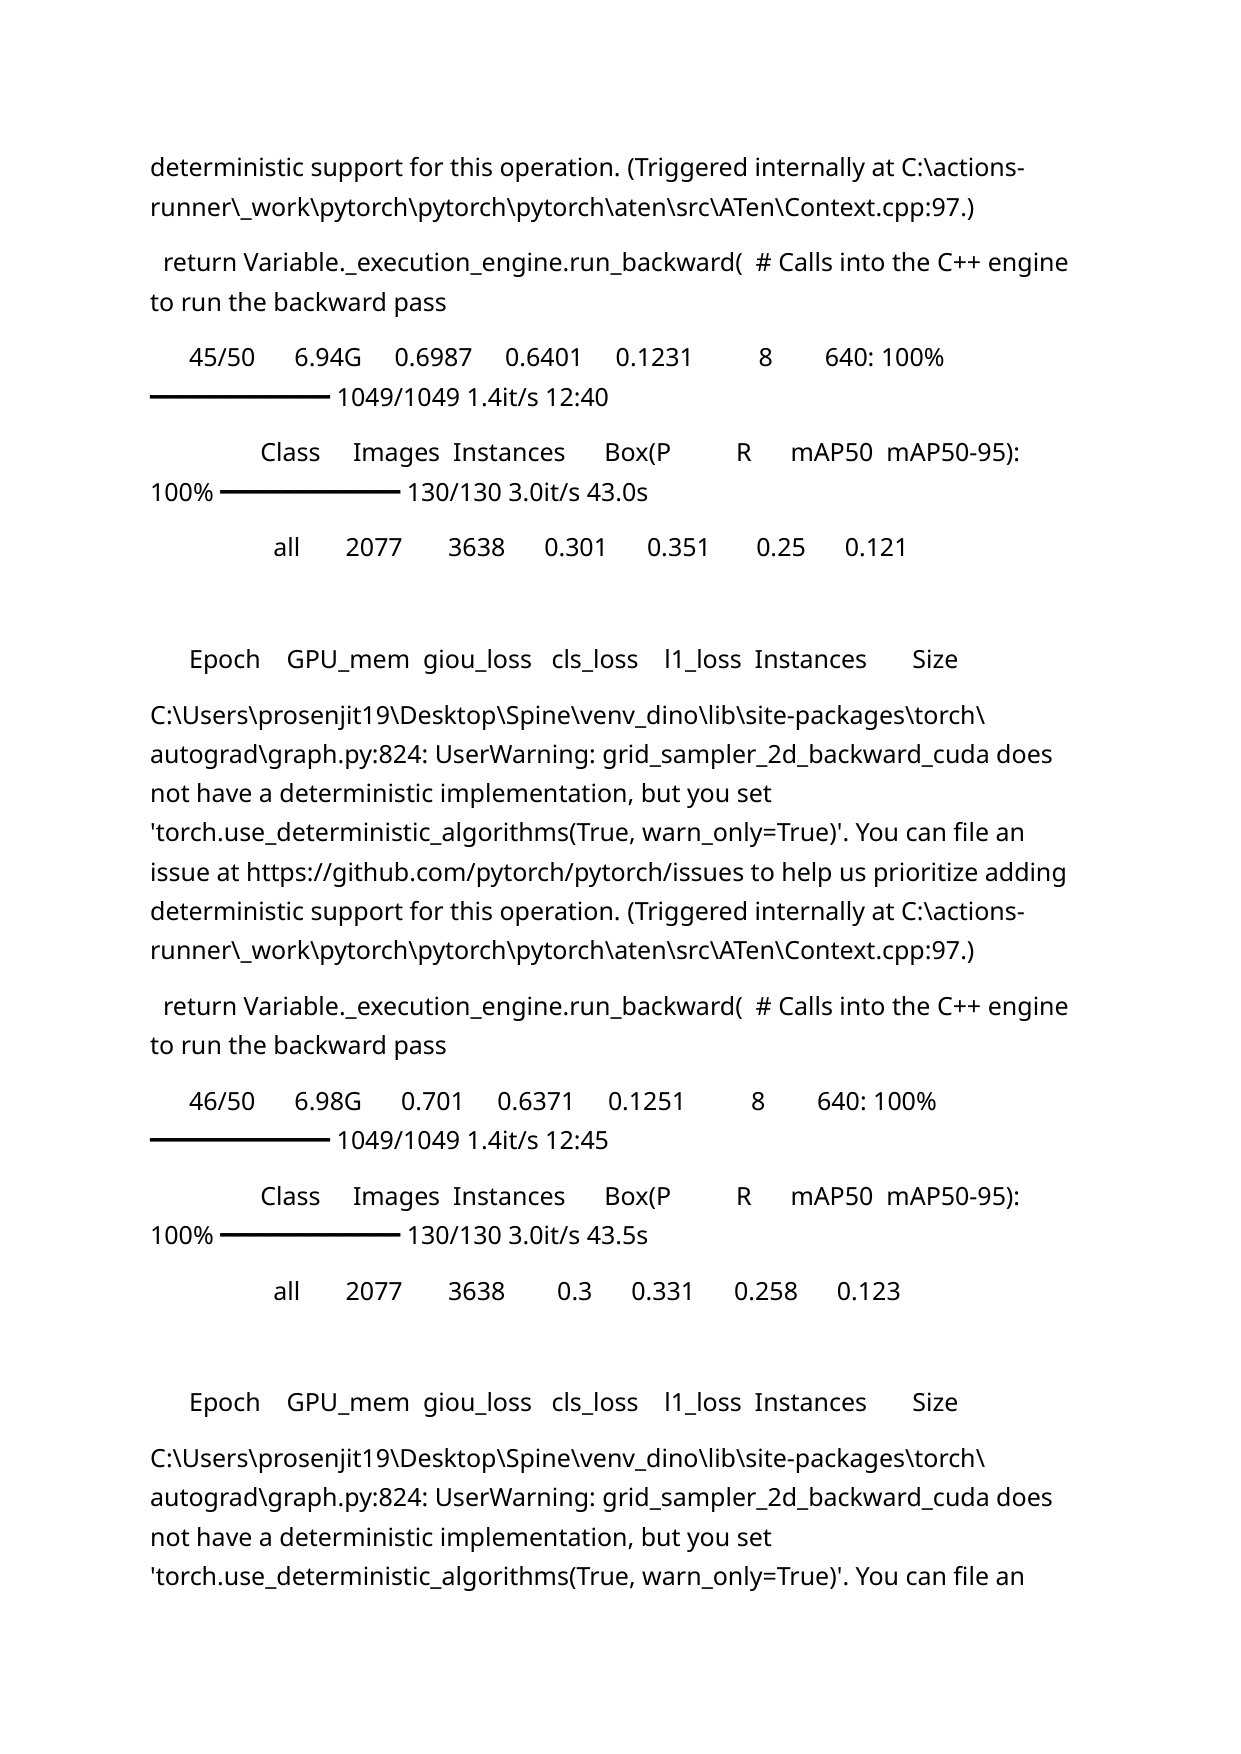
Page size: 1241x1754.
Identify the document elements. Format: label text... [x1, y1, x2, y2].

text 46/50 6.98G 0.701 0.6371 0.1251 8 640: 100% ━━━━━━━━━━━━ 1049/1049 1.4it/s 12:45 [150, 1083, 1090, 1157]
text Class Images Instances Box(P R mAP50 mAP50-95): 100% ━━━━━━━━━━━━ 130/130 3.0it/s 43.5s [150, 1178, 1090, 1252]
text C:\Users\prosenjit19\Desktop\Spine\venv_dino\lib\site-packages\torch\autograd\graph.py:824: UserWarning: grid_sampler_2d_backward_cuda does not have a deterministic implementation, but you set 'torch.use_deterministic_algorithms(True, warn_only=True)'. You can file an issue at https://github.com/pytorch/pytorch/issues to help us prioritize adding deterministic support for this operation. (Triggered internally at C:\actions-runner\_work\pytorch\pytorch\pytorch\aten\src\ATen\Context.cpp:97.) [150, 697, 1090, 967]
text return Variable._execution_engine.run_backward( # Calls into the C++ engine to run the backward pass [150, 245, 1090, 318]
text Epoch GPU_mem giou_loss cls_loss l1_loss Instances Size [150, 642, 1090, 676]
text return Variable._execution_engine.run_backward( # Calls into the C++ engine to run the backward pass [150, 988, 1090, 1062]
text all 2077 3638 0.3 0.331 0.258 0.123 [150, 1273, 1090, 1307]
text all 2077 3638 0.301 0.351 0.25 0.121 [150, 530, 1090, 564]
text Class Images Instances Box(P R mAP50 mAP50-95): 100% ━━━━━━━━━━━━ 130/130 3.0it/s 43.0s [150, 435, 1090, 508]
text deterministic support for this operation. (Triggered internally at C:\actions-runner\_work\pytorch\pytorch\pytorch\aten\src\ATen\Context.cpp:97.) [150, 150, 1090, 223]
text Epoch GPU_mem giou_loss cls_loss l1_loss Instances Size [150, 1385, 1090, 1419]
text 45/50 6.94G 0.6987 0.6401 0.1231 8 640: 100% ━━━━━━━━━━━━ 1049/1049 1.4it/s 12:40 [150, 340, 1090, 413]
text C:\Users\prosenjit19\Desktop\Spine\venv_dino\lib\site-packages\torch\autograd\graph.py:824: UserWarning: grid_sampler_2d_backward_cuda does not have a deterministic implementation, but you set 'torch.use_deterministic_algorithms(True, warn_only=True)'. You can file an [150, 1441, 1090, 1592]
